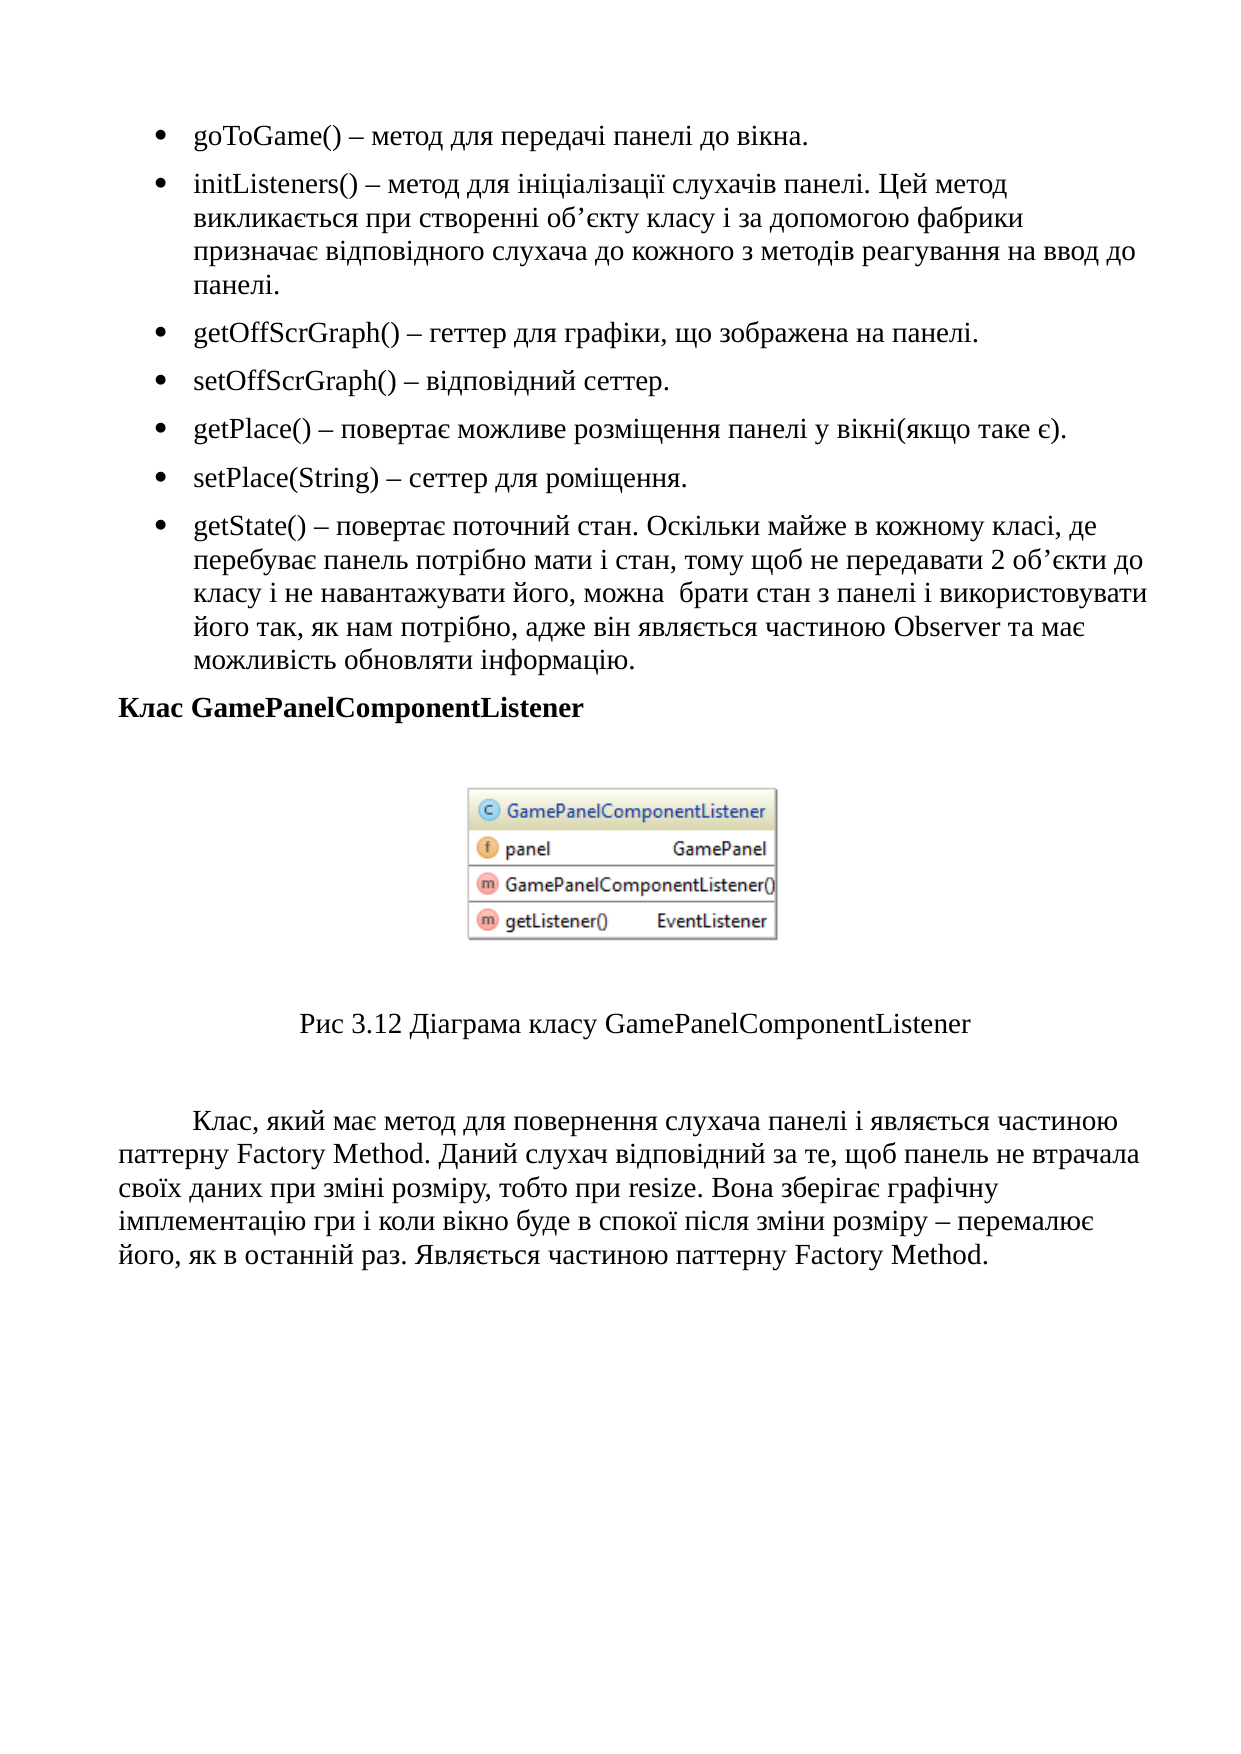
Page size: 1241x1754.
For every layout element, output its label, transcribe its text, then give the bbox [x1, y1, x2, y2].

text Клас GamePanelComponentListener [118, 691, 1152, 724]
list getState() – повертає поточний стан. Оскільки майже в кожному класі, де перебуває панель потрібно мати і стан, тому щоб не передавати 2 об’єкти до класу і не навантажувати його, можна брати стан з панелі і використовувати його так, як нам потрібно, адже він являється частиною Observer та має можливість обновляти інформацію. [156, 508, 1152, 676]
list goToGame() – метод для передачі панелі до вікна. [156, 118, 1152, 152]
list getOffScrGraph() – геттер для графіки, що зображена на панелі. [156, 315, 1152, 349]
list setOffScrGraph() – відповідний сеттер. [156, 363, 1152, 397]
list setPlace(String) – сеттер для роміщення. [156, 460, 1152, 493]
text Рис 3.12 Діаграма класу GamePanelComponentListener [118, 1006, 1152, 1040]
text Клас, який має метод для повернення слухача панелі і являється частиною паттерну Factory Method. Даний слухач відповідний за те, щоб панель не втрачала своїх даних при зміні розміру, тобто при resize. Вона зберігає графічну імплементацію гри і коли вікно буде в спокої після зміни розміру – перемалює його, як в останній раз. Являється частиною паттерну Factory Method. [118, 1103, 1152, 1270]
list initListeners() – метод для ініціалізації слухачів панелі. Цей метод викликається при створенні об’єкту класу і за допомогою фабрики призначає відповідного слухача до кожного з методів реагування на ввод до панелі. [156, 166, 1152, 301]
list getPlace() – повертає можливе розміщення панелі у вікні(якщо таке є). [156, 412, 1152, 445]
